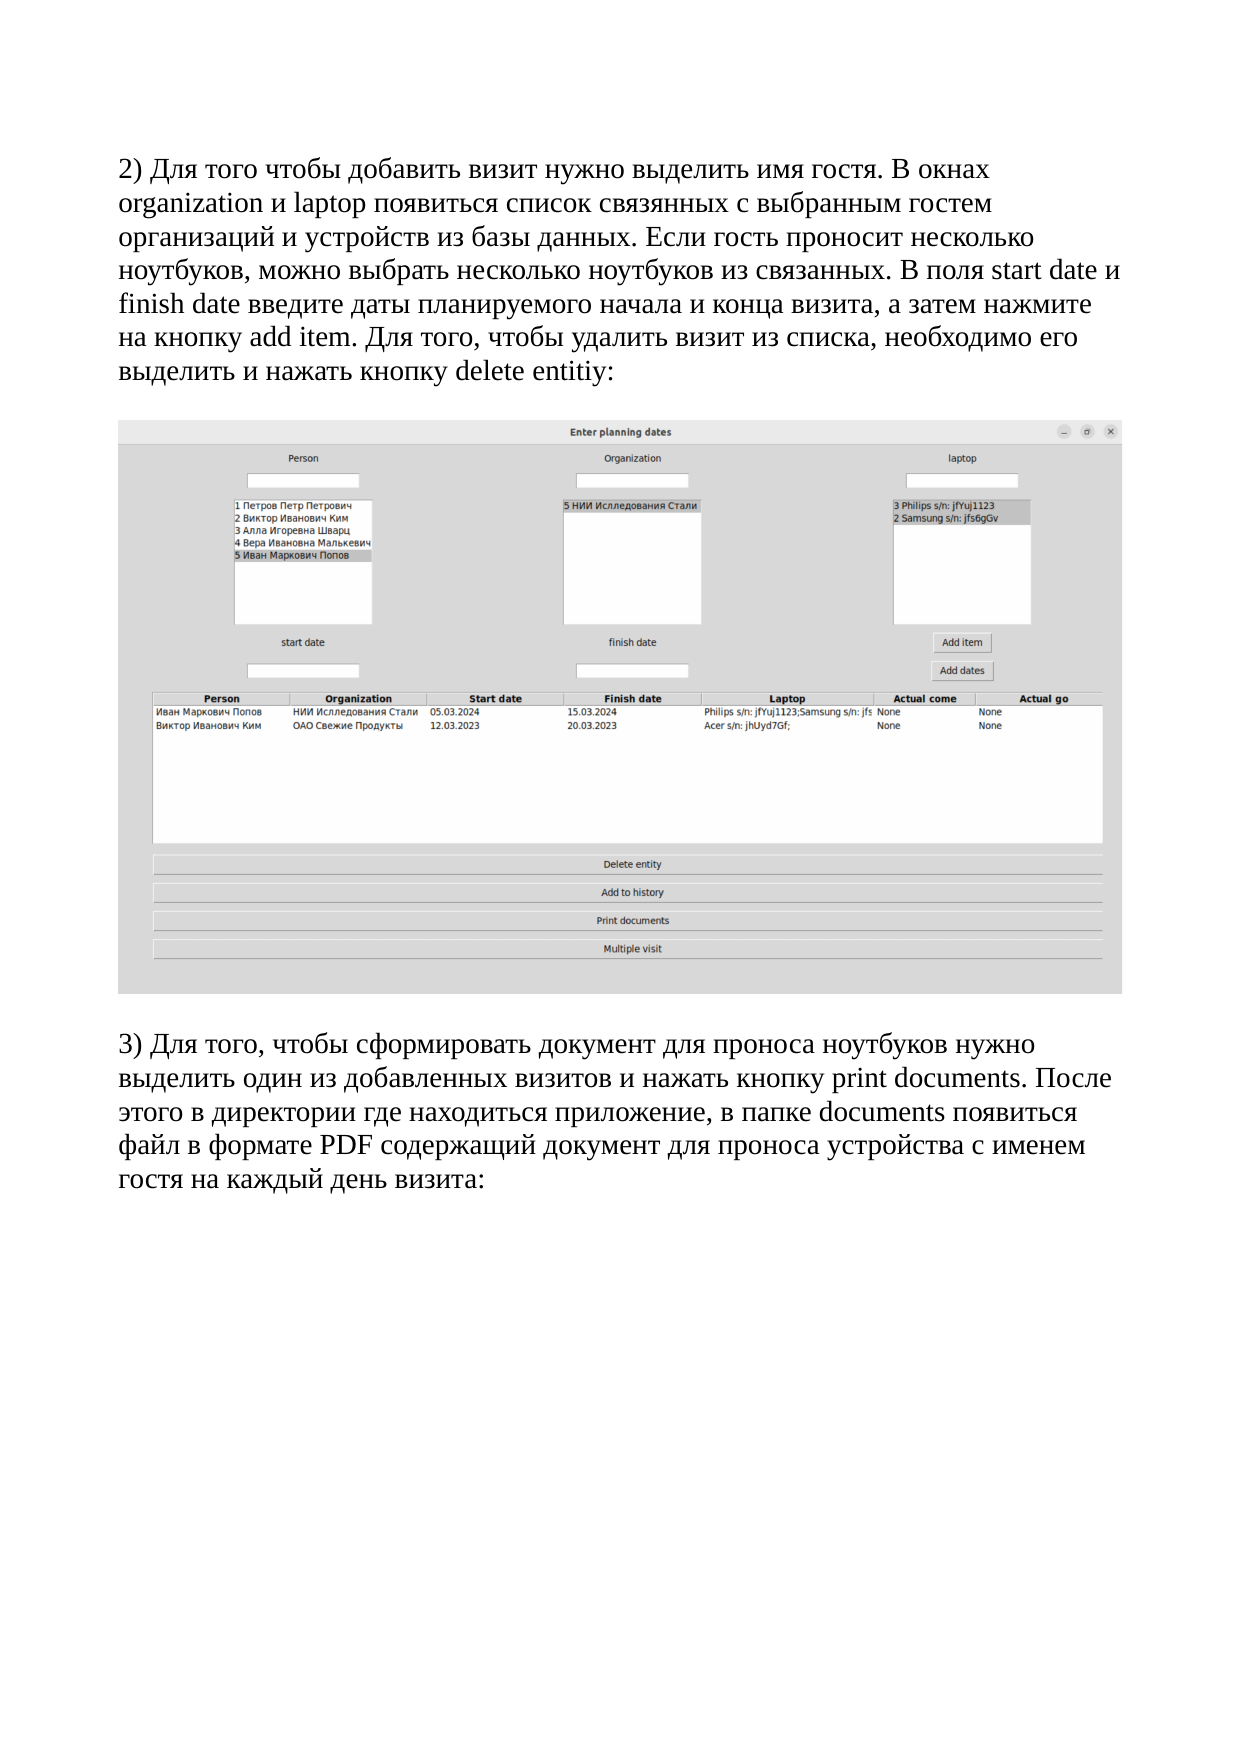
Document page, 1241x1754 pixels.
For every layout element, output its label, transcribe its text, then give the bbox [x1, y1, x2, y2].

text 2) Для того чтобы добавить визит нужно выделить имя гостя. В окнах organization и laptop появиться список связянных с выбранным гостем организаций и устройств из базы данных. Если гость проносит несколько ноутбуков, можно выбрать несколько ноутбуков из связанных. В поля start date и finish date введите даты планируемого начала и конца визита, а затем нажмите на кнопку add item. Для того, чтобы удалить визит из списка, необходимо его выделить и нажать кнопку delete entitiy: [118, 152, 1122, 386]
picture [118, 420, 1123, 994]
text 3) Для того, чтобы сформировать документ для проноса ноутбуков нужно выделить один из добавленных визитов и нажать кнопку print documents. После этого в директории где находиться приложение, в папке documents появиться файл в формате PDF содержащий документ для проноса устройства с именем гостя на каждый день визита: [118, 1027, 1122, 1194]
